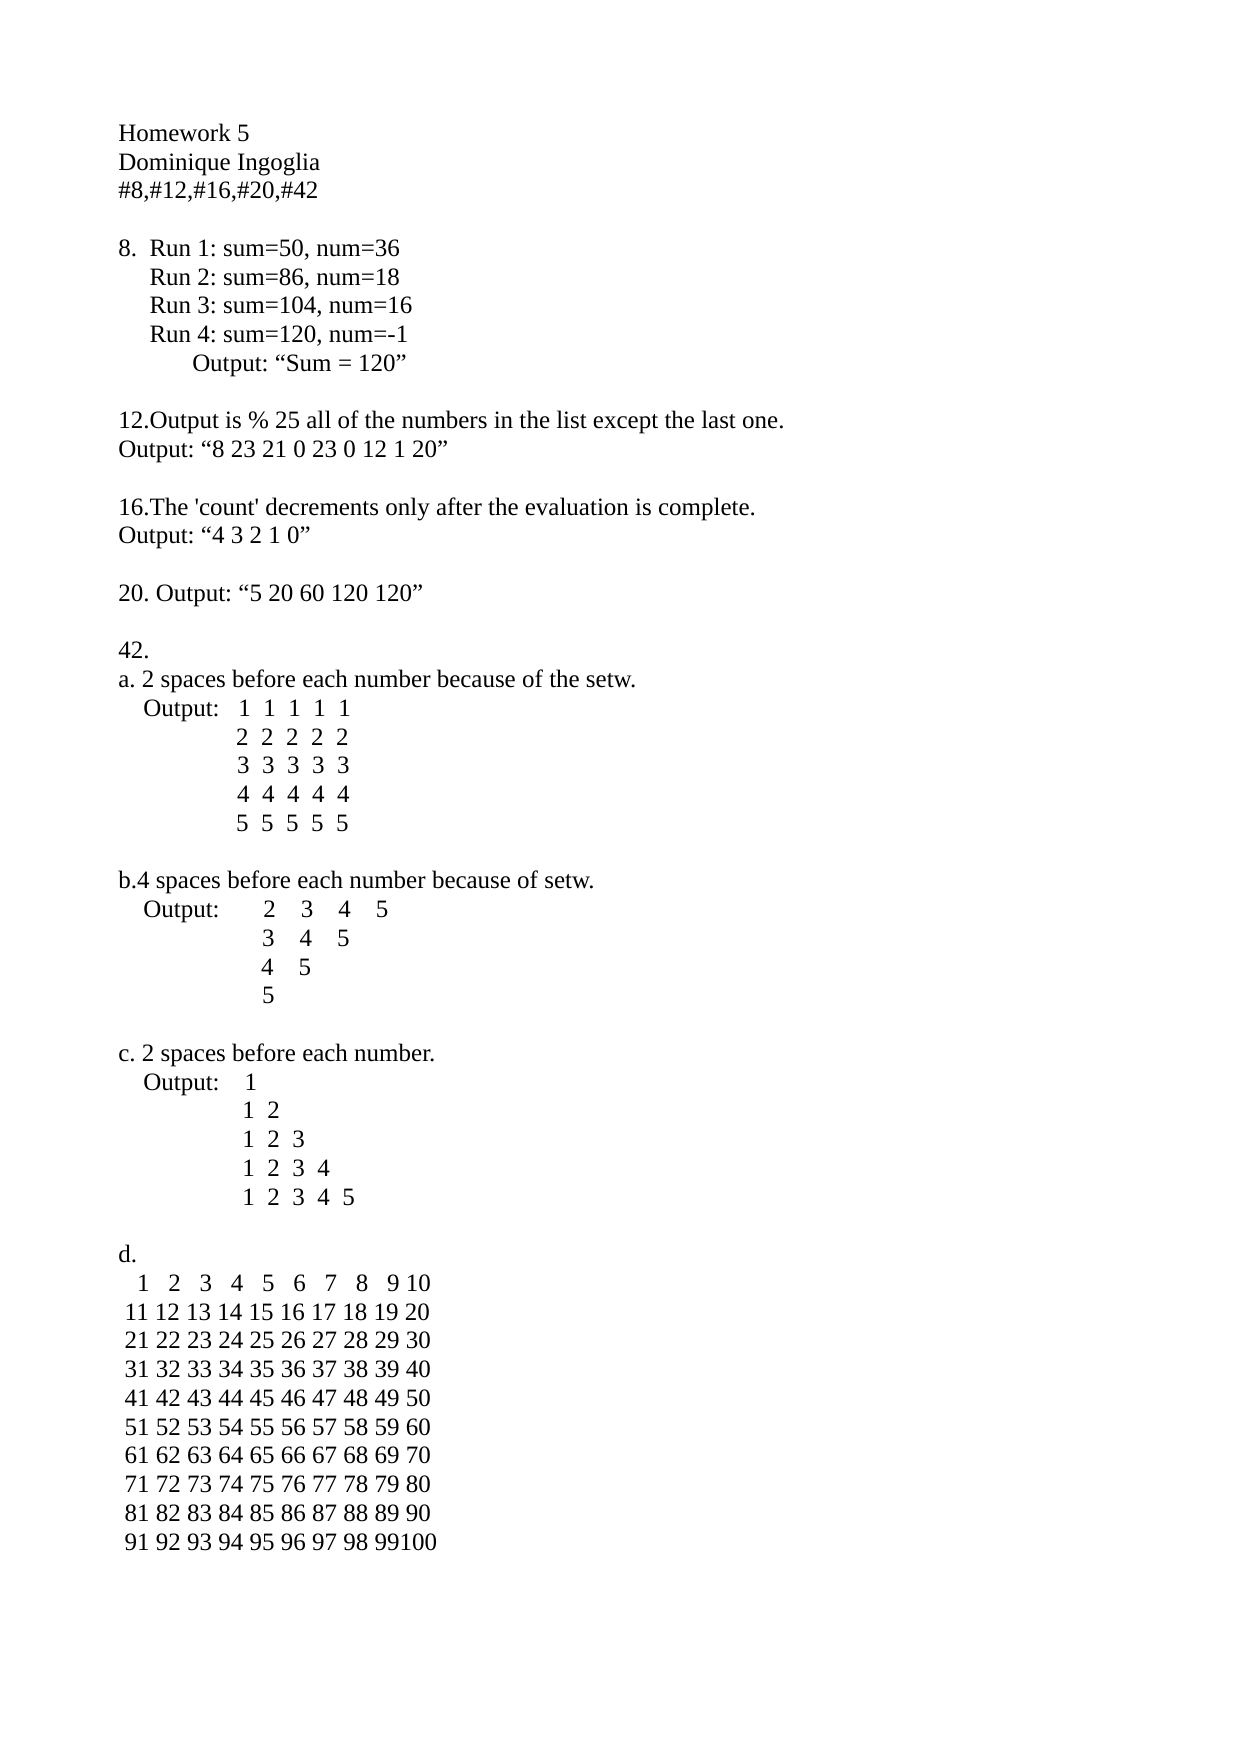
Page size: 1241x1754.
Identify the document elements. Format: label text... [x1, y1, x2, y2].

text 42. [118, 636, 1122, 664]
text Output: “4 3 2 1 0” [118, 521, 1122, 549]
text 5 5 5 5 5 [118, 808, 1122, 837]
text Run 4: sum=120, num=-1 [118, 319, 1122, 348]
text b.4 spaces before each number because of setw. [118, 866, 1122, 894]
text 91 92 93 94 95 96 97 98 99100 [118, 1527, 1122, 1556]
text a. 2 spaces before each number because of the setw. [118, 664, 1122, 693]
text 3 4 5 [118, 923, 1122, 952]
text 8. Run 1: sum=50, num=36 [118, 233, 1122, 262]
text c. 2 spaces before each number. [118, 1038, 1122, 1067]
text 5 [118, 981, 1122, 1009]
text d. [118, 1239, 1122, 1268]
text 20. Output: “5 20 60 120 120” [118, 578, 1122, 607]
text 12.Output is % 25 all of the numbers in the list except the last one. [118, 406, 1122, 434]
text 21 22 23 24 25 26 27 28 29 30 [118, 1326, 1122, 1354]
text Output: “Sum = 120” [118, 348, 1122, 377]
text 1 2 3 [118, 1124, 1122, 1153]
text 1 2 3 4 5 [118, 1182, 1122, 1211]
text Homework 5 [118, 118, 1122, 147]
text 4 4 4 4 4 [118, 779, 1122, 808]
text 11 12 13 14 15 16 17 18 19 20 [118, 1297, 1122, 1326]
text 81 82 83 84 85 86 87 88 89 90 [118, 1498, 1122, 1527]
text Run 2: sum=86, num=18 [118, 262, 1122, 291]
text #8,#12,#16,#20,#42 [118, 176, 1122, 204]
text 3 3 3 3 3 [118, 751, 1122, 779]
text Output: 1 1 1 1 1 [118, 693, 1122, 722]
text 1 2 3 4 5 6 7 8 9 10 [118, 1268, 1122, 1297]
text Run 3: sum=104, num=16 [118, 291, 1122, 319]
text 31 32 33 34 35 36 37 38 39 40 [118, 1354, 1122, 1383]
text 51 52 53 54 55 56 57 58 59 60 [118, 1412, 1122, 1441]
text 71 72 73 74 75 76 77 78 79 80 [118, 1469, 1122, 1498]
text 2 2 2 2 2 [118, 722, 1122, 751]
text 4 5 [118, 952, 1122, 981]
text Output: 2 3 4 5 [118, 894, 1122, 923]
text 1 2 [118, 1096, 1122, 1124]
text Dominique Ingoglia [118, 147, 1122, 176]
text 16.The 'count' decrements only after the evaluation is complete. [118, 492, 1122, 521]
text 61 62 63 64 65 66 67 68 69 70 [118, 1441, 1122, 1469]
text 41 42 43 44 45 46 47 48 49 50 [118, 1383, 1122, 1412]
text Output: 1 [118, 1067, 1122, 1096]
text 1 2 3 4 [118, 1153, 1122, 1182]
text Output: “8 23 21 0 23 0 12 1 20” [118, 434, 1122, 463]
